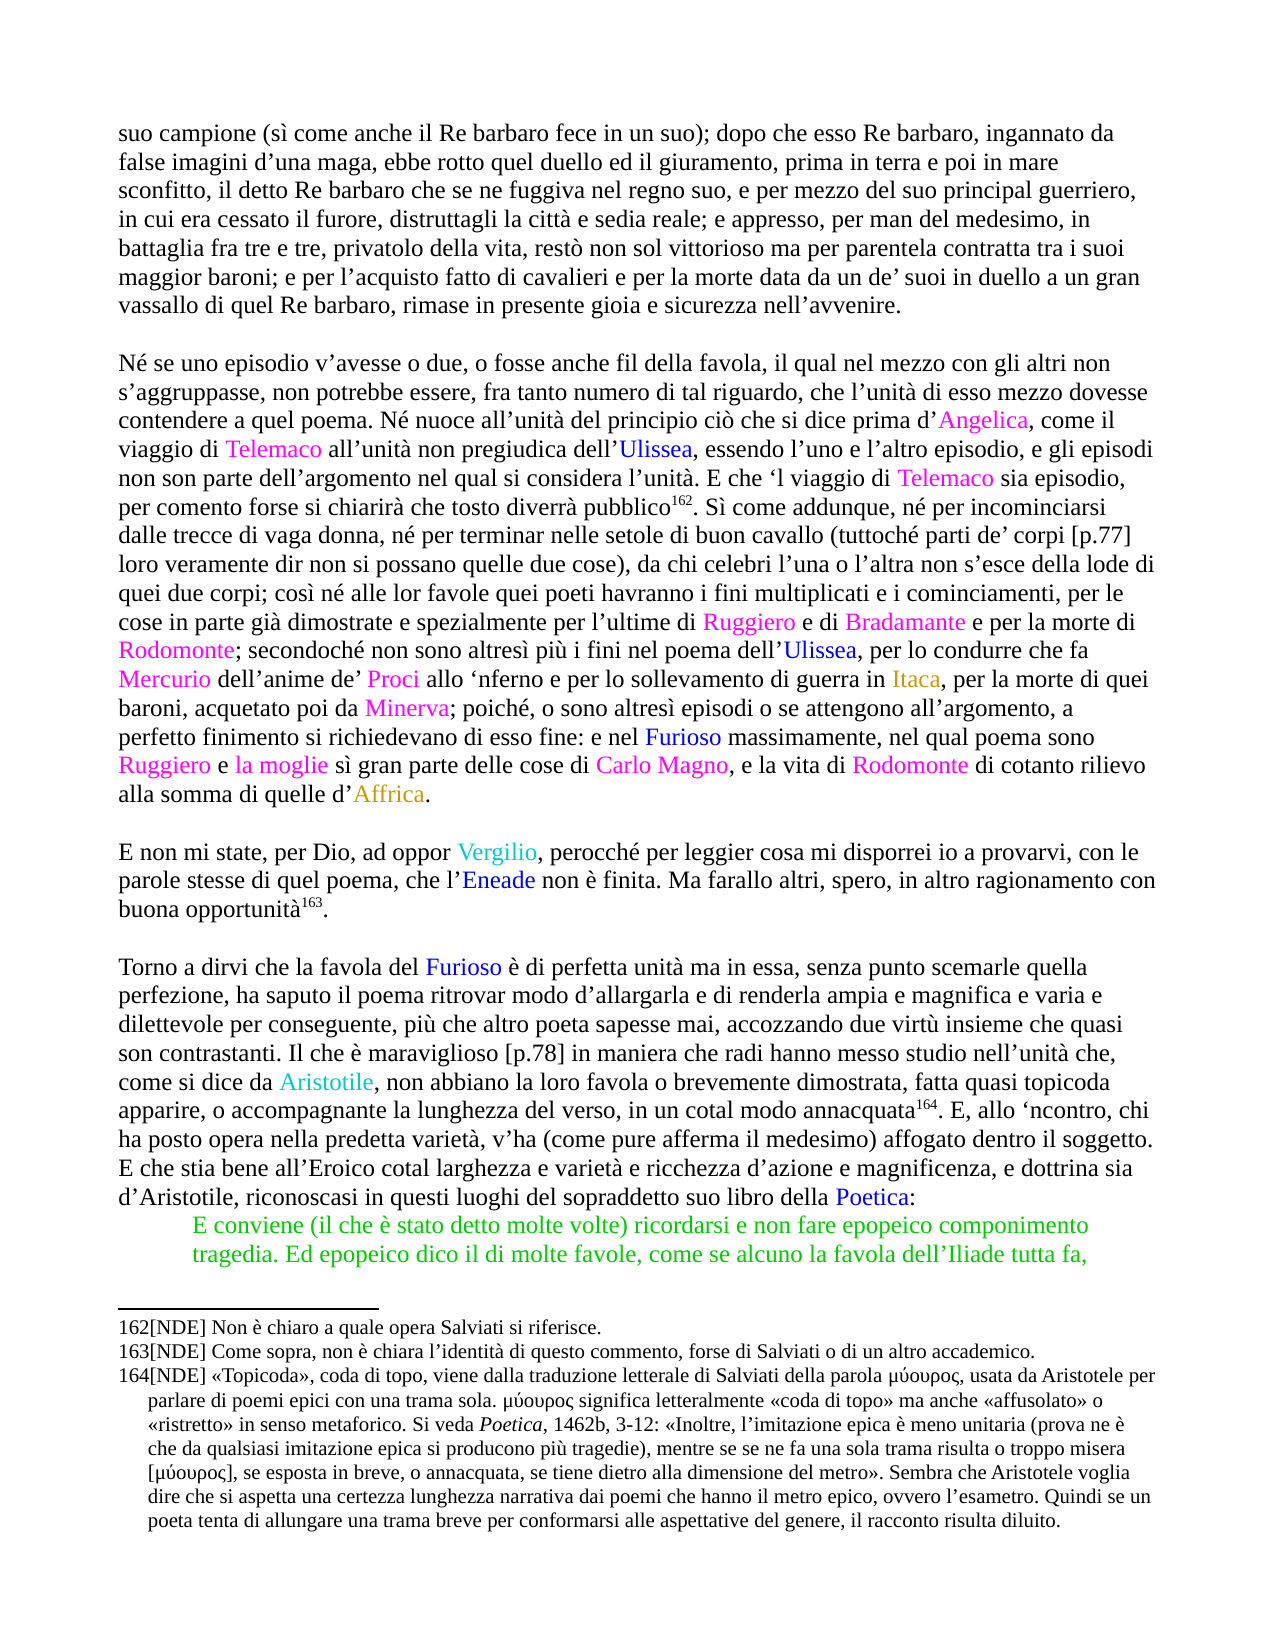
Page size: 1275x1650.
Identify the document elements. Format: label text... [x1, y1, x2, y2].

text Né se uno episodio v’avesse o due, o fosse anche fil della favola, il qual nel mezzo con gli altri non s’aggruppasse, non potrebbe essere, fra tanto numero di tal riguardo, che l’unità di esso mezzo dovesse contendere a quel poema. Né nuoce all’unità del principio ciò che si dice prima d’Angelica, come il viaggio di Telemaco all’unità non pregiudica dell’Ulissea, essendo l’uno e l’altro episodio, e gli episodi non son parte dell’argomento nel qual si considera l’unità. E che ‘l viaggio di Telemaco sia episodio, per comento forse si chiarirà che tosto diverrà pubblico. Sì come addunque, né per incominciarsi dalle trecce di vaga donna, né per terminar nelle setole di buon cavallo (tuttoché parti de’ corpi [p.77] loro veramente dir non si possano quelle due cose), da chi celebri l’una o l’altra non s’esce della lode di quei due corpi; così né alle lor favole quei poeti havranno i fini multiplicati e i cominciamenti, per le cose in parte già dimostrate e spezialmente per l’ultime di Ruggiero e di Bradamante e per la morte di Rodomonte; secondoché non sono altresì più i fini nel poema dell’Ulissea, per lo condurre che fa Mercurio dell’anime de’ Proci allo ‘nferno e per lo sollevamento di guerra in Itaca, per la morte di quei baroni, acquetato poi da Minerva; poiché, o sono altresì episodi o se attengono all’argomento, a perfetto finimento si richiedevano di esso fine: e nel Furioso massimamente, nel qual poema sono Ruggiero e la moglie sì gran parte delle cose di Carlo Magno, e la vita di Rodomonte di cotanto rilievo alla somma di quelle d’Affrica. [118, 348, 1157, 808]
text E non mi state, per Dio, ad oppor Vergilio, perocché per leggier cosa mi disporrei io a provarvi, con le parole stesse di quel poema, che l’Eneade non è finita. Ma farallo altri, spero, in altro ragionamento con buona opportunità. [118, 837, 1157, 923]
text [NDE] Come sopra, non è chiara l’identità di questo commento, forse di Salviati o di un altro accademico. [118, 1339, 1157, 1363]
text [NDE] Non è chiaro a quale opera Salviati si riferisce. [118, 1315, 1157, 1339]
text suo campione (sì come anche il Re barbaro fece in un suo); dopo che esso Re barbaro, ingannato da false imagini d’una maga, ebbe rotto quel duello ed il giuramento, prima in terra e poi in mare sconfitto, il detto Re barbaro che se ne fuggiva nel regno suo, e per mezzo del suo principal guerriero, in cui era cessato il furore, distruttagli la città e sedia reale; e appresso, per man del medesimo, in battaglia fra tre e tre, privatolo della vita, restò non sol vittorioso ma per parentela contratta tra i suoi maggior baroni; e per l’acquisto fatto di cavalieri e per la morte data da un de’ suoi in duello a un gran vassallo di quel Re barbaro, rimase in presente gioia e sicurezza nell’avvenire. [118, 118, 1157, 319]
text E conviene (il che è stato detto molte volte) ricordarsi e non fare epopeico componimento tragedia. Ed epopeico dico il di molte favole, come se alcuno la favola dell’Iliade tutta fa, [192, 1211, 1157, 1268]
text [NDE] «Topicoda», coda di topo, viene dalla traduzione letterale di Salviati della parola μύουρος, usata da Aristotele per parlare di poemi epici con una trama sola. μύουρος significa letteralmente «coda di topo» ma anche «affusolato» o «ristretto» in senso metaforico. Si veda Poetica, 1462b, 3-12: «Inoltre, l’imitazione epica è meno unitaria (prova ne è che da qualsiasi imitazione epica si producono più tragedie), mentre se se ne fa una sola trama risulta o troppo misera [μύουρος], se esposta in breve, o annacquata, se tiene dietro alla dimensione del metro». Sembra che Aristotele voglia dire che si aspetta una certezza lunghezza narrativa dai poemi che hanno il metro epico, ovvero l’esametro. Quindi se un poeta tenta di allungare una trama breve per conformarsi alle aspettative del genere, il racconto risulta diluito. [118, 1363, 1157, 1532]
text Torno a dirvi che la favola del Furioso è di perfetta unità ma in essa, senza punto scemarle quella perfezione, ha saputo il poema ritrovar modo d’allargarla e di renderla ampia e magnifica e varia e dilettevole per conseguente, più che altro poeta sapesse mai, accozzando due virtù insieme che quasi son contrastanti. Il che è maraviglioso [p.78] in maniera che radi hanno messo studio nell’unità che, come si dice da Aristotile, non abbiano la loro favola o brevemente dimostrata, fatta quasi topicoda apparire, o accompagnante la lunghezza del verso, in un cotal modo annacquata. E, allo ‘ncontro, chi ha posto opera nella predetta varietà, v’ha (come pure afferma il medesimo) affogato dentro il soggetto. E che stia bene all’Eroico cotal larghezza e varietà e ricchezza d’azione e magnificenza, e dottrina sia d’Aristotile, riconoscasi in questi luoghi del sopraddetto suo libro della Poetica: [118, 952, 1157, 1211]
